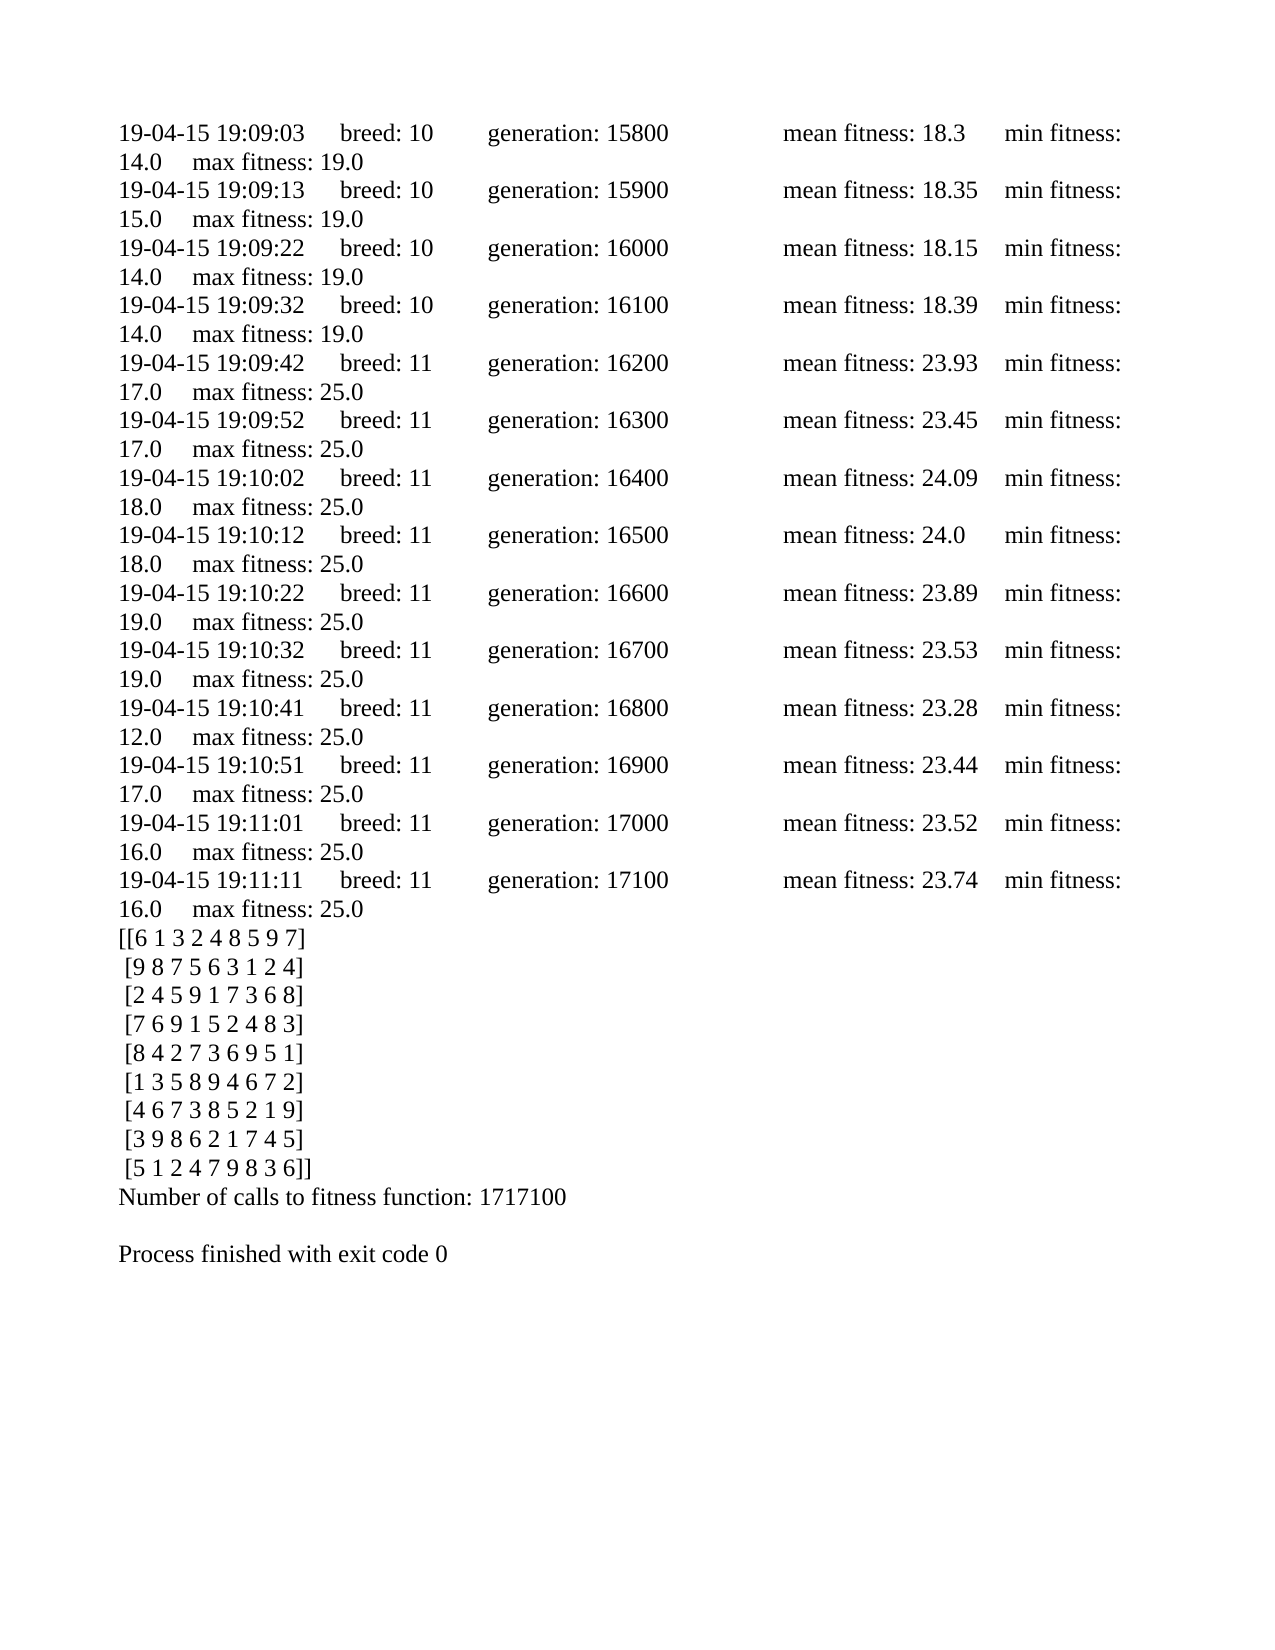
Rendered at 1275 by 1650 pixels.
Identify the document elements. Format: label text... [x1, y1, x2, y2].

text 19-04-15 19:10:22 breed: 11 generation: 16600 mean fitness: 23.89 min fitness: 19.0 max fitness: 25.0 [118, 578, 1157, 636]
text [8 4 2 7 3 6 9 5 1] [118, 1038, 1157, 1067]
text Process finished with exit code 0 [118, 1239, 1157, 1268]
text 19-04-15 19:09:32 breed: 10 generation: 16100 mean fitness: 18.39 min fitness: 14.0 max fitness: 19.0 [118, 291, 1157, 348]
text [[6 1 3 2 4 8 5 9 7] [118, 923, 1157, 952]
text 19-04-15 19:09:03 breed: 10 generation: 15800 mean fitness: 18.3 min fitness: 14.0 max fitness: 19.0 [118, 118, 1157, 176]
text 19-04-15 19:10:32 breed: 11 generation: 16700 mean fitness: 23.53 min fitness: 19.0 max fitness: 25.0 [118, 636, 1157, 693]
text 19-04-15 19:09:13 breed: 10 generation: 15900 mean fitness: 18.35 min fitness: 15.0 max fitness: 19.0 [118, 176, 1157, 233]
text 19-04-15 19:11:11 breed: 11 generation: 17100 mean fitness: 23.74 min fitness: 16.0 max fitness: 25.0 [118, 866, 1157, 923]
text [9 8 7 5 6 3 1 2 4] [118, 952, 1157, 981]
text 19-04-15 19:09:22 breed: 10 generation: 16000 mean fitness: 18.15 min fitness: 14.0 max fitness: 19.0 [118, 233, 1157, 291]
text 19-04-15 19:10:41 breed: 11 generation: 16800 mean fitness: 23.28 min fitness: 12.0 max fitness: 25.0 [118, 693, 1157, 751]
text 19-04-15 19:11:01 breed: 11 generation: 17000 mean fitness: 23.52 min fitness: 16.0 max fitness: 25.0 [118, 808, 1157, 866]
text [5 1 2 4 7 9 8 3 6]] [118, 1153, 1157, 1182]
text 19-04-15 19:09:52 breed: 11 generation: 16300 mean fitness: 23.45 min fitness: 17.0 max fitness: 25.0 [118, 406, 1157, 463]
text 19-04-15 19:10:12 breed: 11 generation: 16500 mean fitness: 24.0 min fitness: 18.0 max fitness: 25.0 [118, 521, 1157, 578]
text [7 6 9 1 5 2 4 8 3] [118, 1009, 1157, 1038]
text 19-04-15 19:10:02 breed: 11 generation: 16400 mean fitness: 24.09 min fitness: 18.0 max fitness: 25.0 [118, 463, 1157, 521]
text [2 4 5 9 1 7 3 6 8] [118, 981, 1157, 1009]
text 19-04-15 19:10:51 breed: 11 generation: 16900 mean fitness: 23.44 min fitness: 17.0 max fitness: 25.0 [118, 751, 1157, 808]
text [4 6 7 3 8 5 2 1 9] [118, 1096, 1157, 1124]
text [1 3 5 8 9 4 6 7 2] [118, 1067, 1157, 1096]
text Number of calls to fitness function: 1717100 [118, 1182, 1157, 1211]
text 19-04-15 19:09:42 breed: 11 generation: 16200 mean fitness: 23.93 min fitness: 17.0 max fitness: 25.0 [118, 348, 1157, 406]
text [3 9 8 6 2 1 7 4 5] [118, 1124, 1157, 1153]
